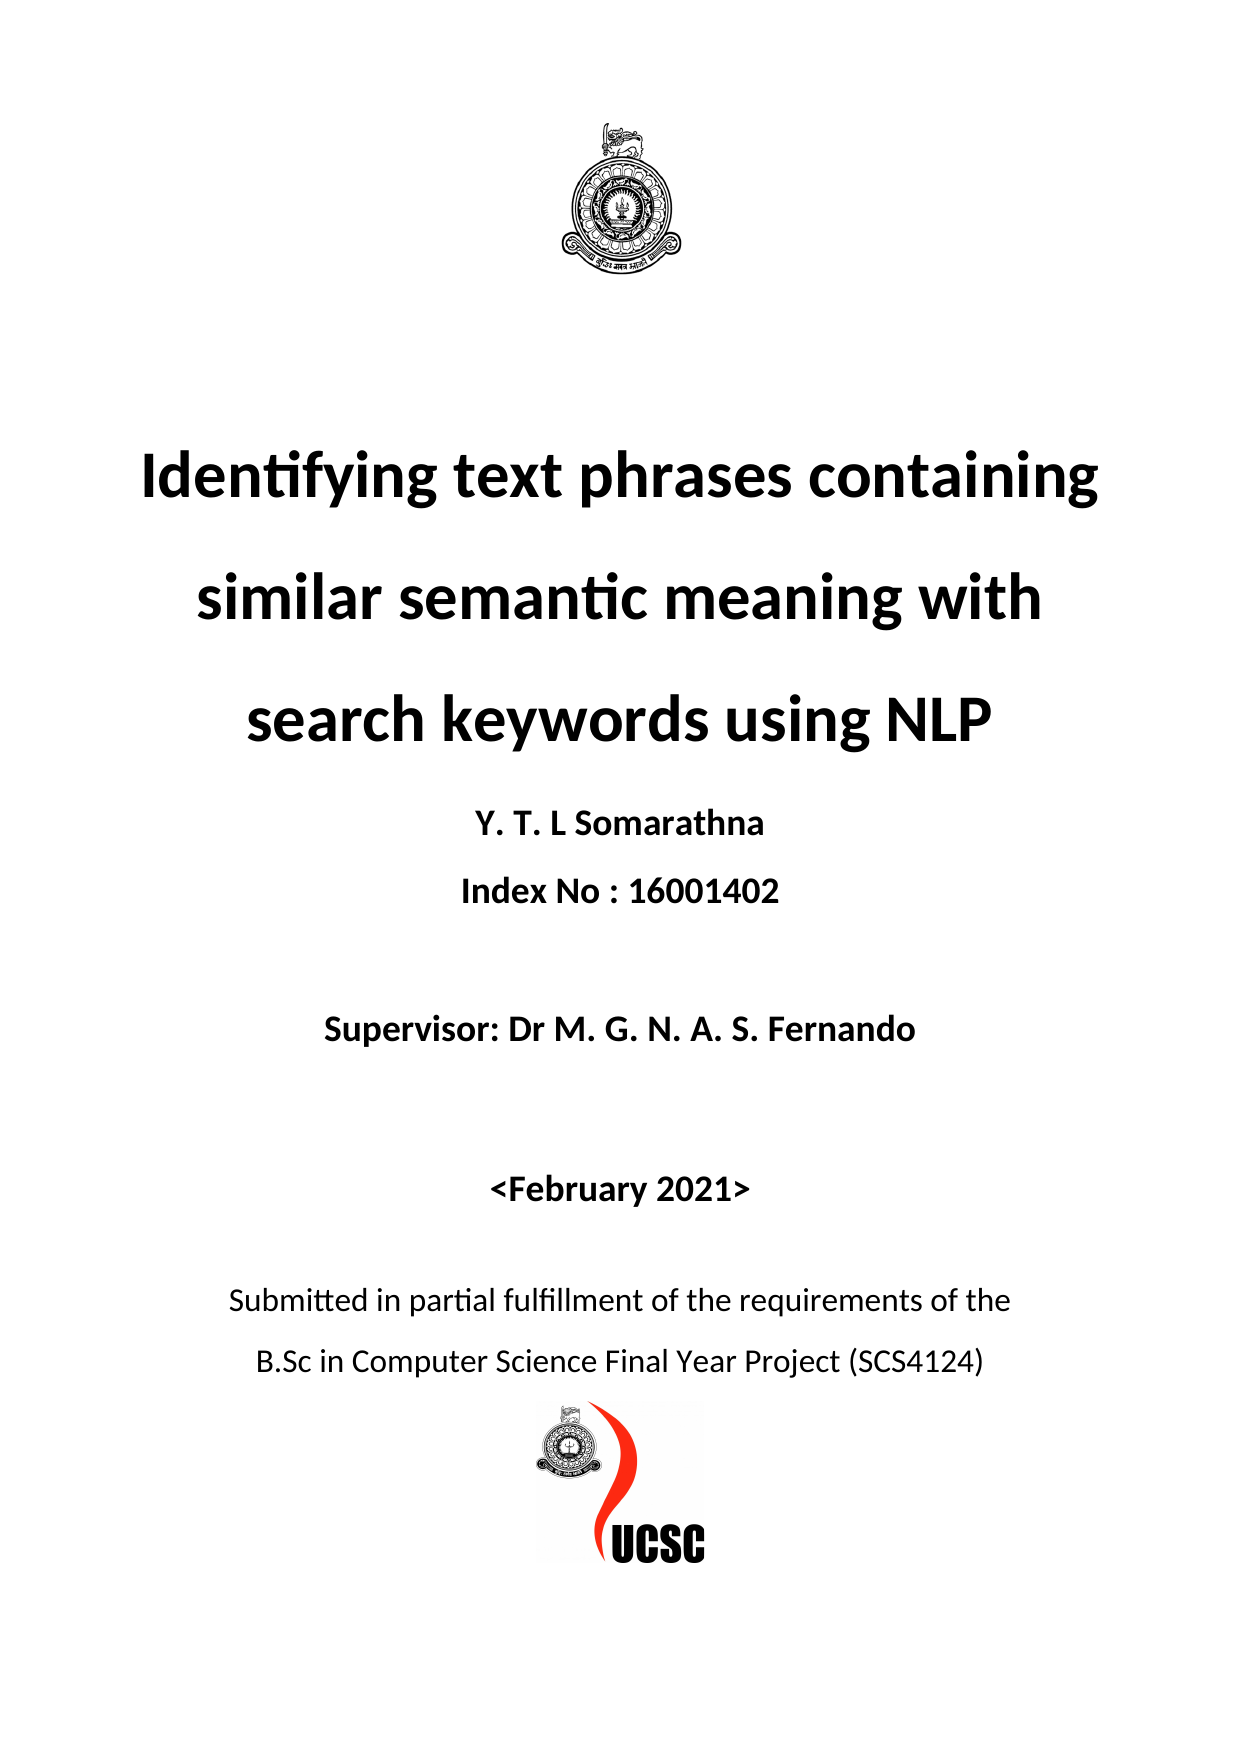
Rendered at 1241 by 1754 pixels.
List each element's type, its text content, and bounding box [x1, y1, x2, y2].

picture [536, 1401, 705, 1563]
picture [543, 118, 697, 281]
text Submitted in partial fulfillment of the requirements of the [118, 1279, 1122, 1320]
text Y. T. L Somarathna [118, 798, 1122, 844]
text B.Sc in Computer Science Final Year Project (SCS4124) [118, 1340, 1122, 1381]
text Supervisor: Dr M. G. N. A. S. Fernando [118, 1005, 1122, 1051]
text Identifying text phrases containing similar semantic meaning with search keywords using NLP [118, 432, 1122, 758]
text <February 2021> [118, 1165, 1122, 1211]
text Index No : 16001402 [118, 867, 1122, 913]
